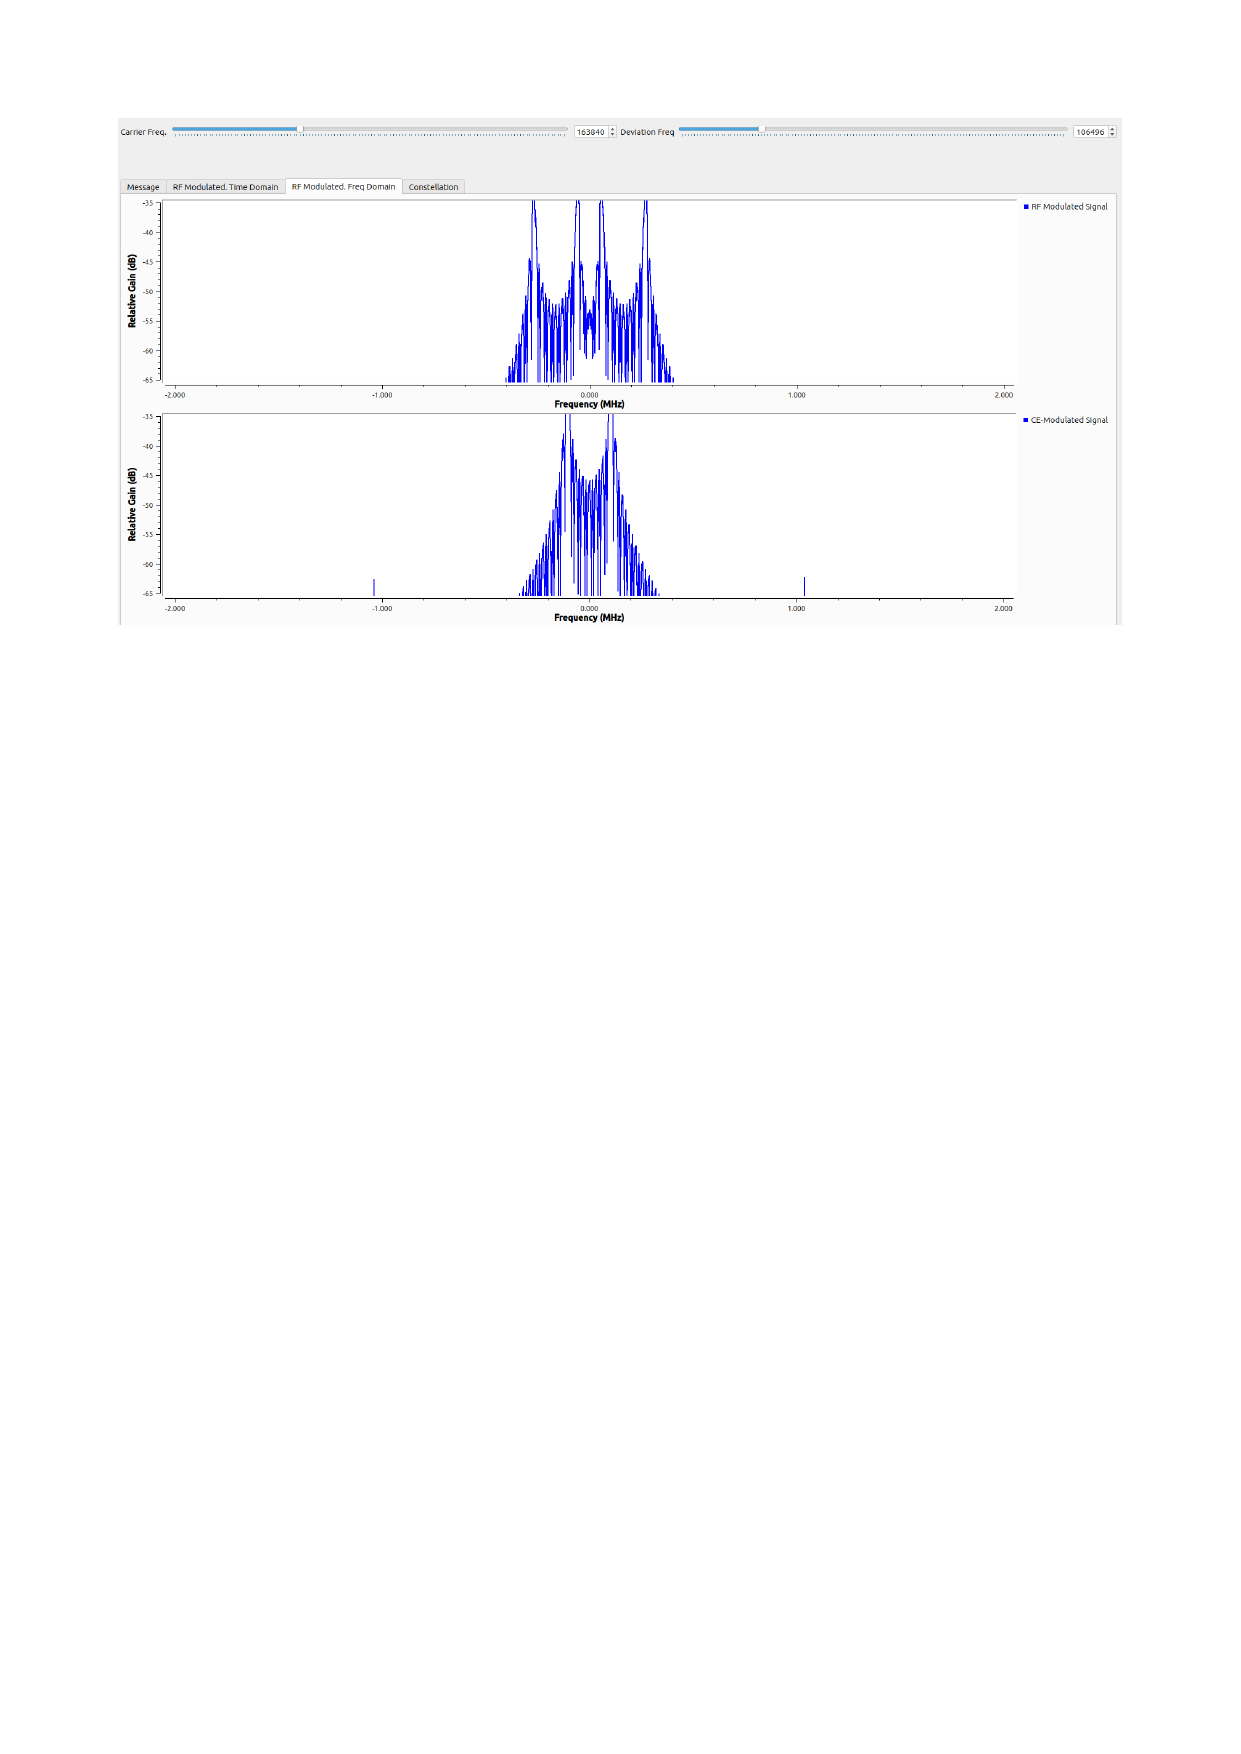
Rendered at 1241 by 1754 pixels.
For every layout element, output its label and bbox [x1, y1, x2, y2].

picture [118, 118, 1123, 625]
